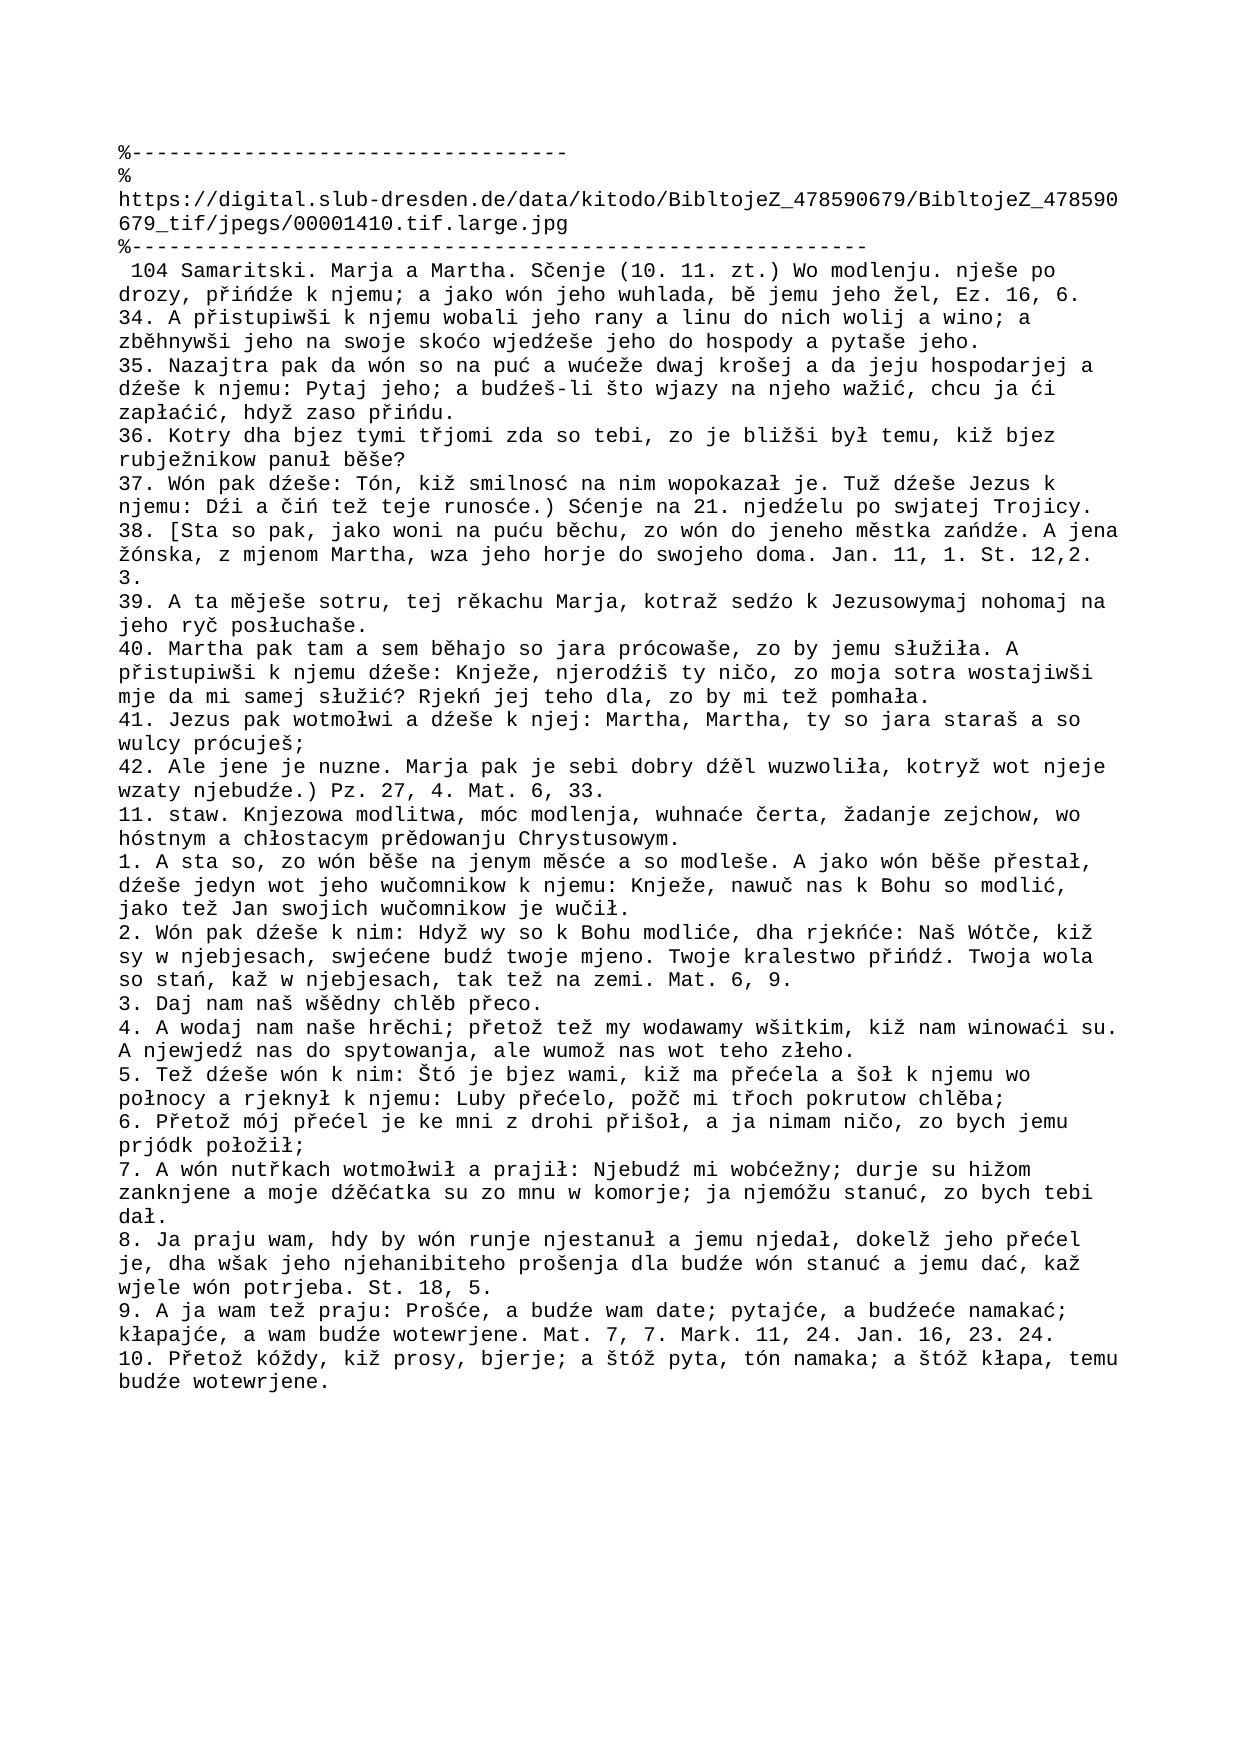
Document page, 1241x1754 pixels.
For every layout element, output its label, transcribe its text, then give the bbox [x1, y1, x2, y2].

text 4. A wodaj nam naše hrěchi; přetož tež my wodawamy wšitkim, kiž nam winowaći su. A njewjedź nas do spytowanja, ale wumož nas wot teho złeho. [118, 1017, 1122, 1064]
text 10. Přetož kóždy, kiž prosy, bjerje; a štóž pyta, tón namaka; a štóž kłapa, temu budźe wotewrjene. [118, 1348, 1122, 1395]
text 6. Přetož mój přećel je ke mni z drohi přišoł, a ja nimam ničo, zo bych jemu prjódk połožił; [118, 1111, 1122, 1158]
text 1. A sta so, zo wón běše na jenym měsće a so modleše. A jako wón běše přestał, dźeše jedyn wot jeho wučomnikow k njemu: Knježe, nawuč nas k Bohu so modlić, jako tež Jan swojich wučomnikow je wučił. [118, 851, 1122, 922]
text 39. A ta měješe sotru, tej rěkachu Marja, kotraž sedźo k Jezusowymaj nohomaj na jeho ryč posłuchaše. [118, 591, 1122, 638]
text 104 Samaritski. Marja a Martha. Sčenje (10. 11. zt.) Wo modlenju. nješe po drozy, přińdźe k njemu; a jako wón jeho wuhlada, bě jemu jeho žel, Ez. 16, 6. [118, 260, 1122, 307]
text 38. [Sta so pak, jako woni na puću běchu, zo wón do jeneho městka zańdźe. A jena žónska, z mjenom Martha, wza jeho horje do swojeho doma. Jan. 11, 1. St. 12,2. 3. [118, 520, 1122, 591]
text %----------------------------------- [118, 142, 1122, 165]
text 37. Wón pak dźeše: Tón, kiž smilnosć na nim wopokazał je. Tuž dźeše Jezus k njemu: Dźi a čiń tež teje runosće.) Sćenje na 21. njedźelu po swjatej Trojicy. [118, 473, 1122, 520]
text 36. Kotry dha bjez tymi třjomi zda so tebi, zo je bližši był temu, kiž bjez rubježnikow panuł běše? [118, 426, 1122, 473]
text 41. Jezus pak wotmołwi a dźeše k njej: Martha, Martha, ty so jara staraš a so wulcy prócuješ; [118, 709, 1122, 757]
text 35. Nazajtra pak da wón so na puć a wućeže dwaj krošej a da jeju hospodarjej a dźeše k njemu: Pytaj jeho; a budźeš-li što wjazy na njeho wažić, chcu ja ći zapłaćić, hdyž zaso přińdu. [118, 354, 1122, 426]
text 11. staw. Knjezowa modlitwa, móc modlenja, wuhnaće čerta, žadanje zejchow, wo hóstnym a chłostacym prědowanju Chrystusowym. [118, 804, 1122, 851]
text 40. Martha pak tam a sem běhajo so jara prócowaše, zo by jemu słužiła. A přistupiwši k njemu dźeše: Knježe, njerodźiš ty ničo, zo moja sotra wostajiwši mje da mi samej słužić? Rjekń jej teho dla, zo by mi tež pomhała. [118, 638, 1122, 709]
text 5. Tež dźeše wón k nim: Štó je bjez wami, kiž ma přećela a šoł k njemu wo połnocy a rjeknył k njemu: Luby přećelo, požč mi třoch pokrutow chlěba; [118, 1064, 1122, 1111]
text %----------------------------------------------------------- [118, 236, 1122, 260]
text 7. A wón nutřkach wotmołwił a prajił: Njebudź mi wobćežny; durje su hižom zanknjene a moje dźěćatka su zo mnu w komorje; ja njemóžu stanuć, zo bych tebi dał. [118, 1158, 1122, 1229]
text 9. A ja wam tež praju: Prošće, a budźe wam date; pytajće, a budźeće namakać; kłapajće, a wam budźe wotewrjene. Mat. 7, 7. Mark. 11, 24. Jan. 16, 23. 24. [118, 1300, 1122, 1348]
text 34. A přistupiwši k njemu wobali jeho rany a linu do nich wolij a wino; a zběhnywši jeho na swoje skoćo wjedźeše jeho do hospody a pytaše jeho. [118, 307, 1122, 354]
text 42. Ale jene je nuzne. Marja pak je sebi dobry dźěl wuzwoliła, kotryž wot njeje wzaty njebudźe.) Pz. 27, 4. Mat. 6, 33. [118, 757, 1122, 804]
text 8. Ja praju wam, hdy by wón runje njestanuł a jemu njedał, dokelž jeho přećel je, dha wšak jeho njehanibiteho prošenja dla budźe wón stanuć a jemu dać, kaž wjele wón potrjeba. St. 18, 5. [118, 1229, 1122, 1300]
text 3. Daj nam naš wšědny chlěb přeco. [118, 993, 1122, 1017]
text % https://digital.slub-dresden.de/data/kitodo/BibltojeZ_478590679/BibltojeZ_478590679_tif/jpegs/00001410.tif.large.jpg [118, 165, 1122, 236]
text 2. Wón pak dźeše k nim: Hdyž wy so k Bohu modliće, dha rjekńće: Naš Wótče, kiž sy w njebjesach, swjećene budź twoje mjeno. Twoje kralestwo přińdź. Twoja wola so stań, kaž w njebjesach, tak tež na zemi. Mat. 6, 9. [118, 922, 1122, 993]
